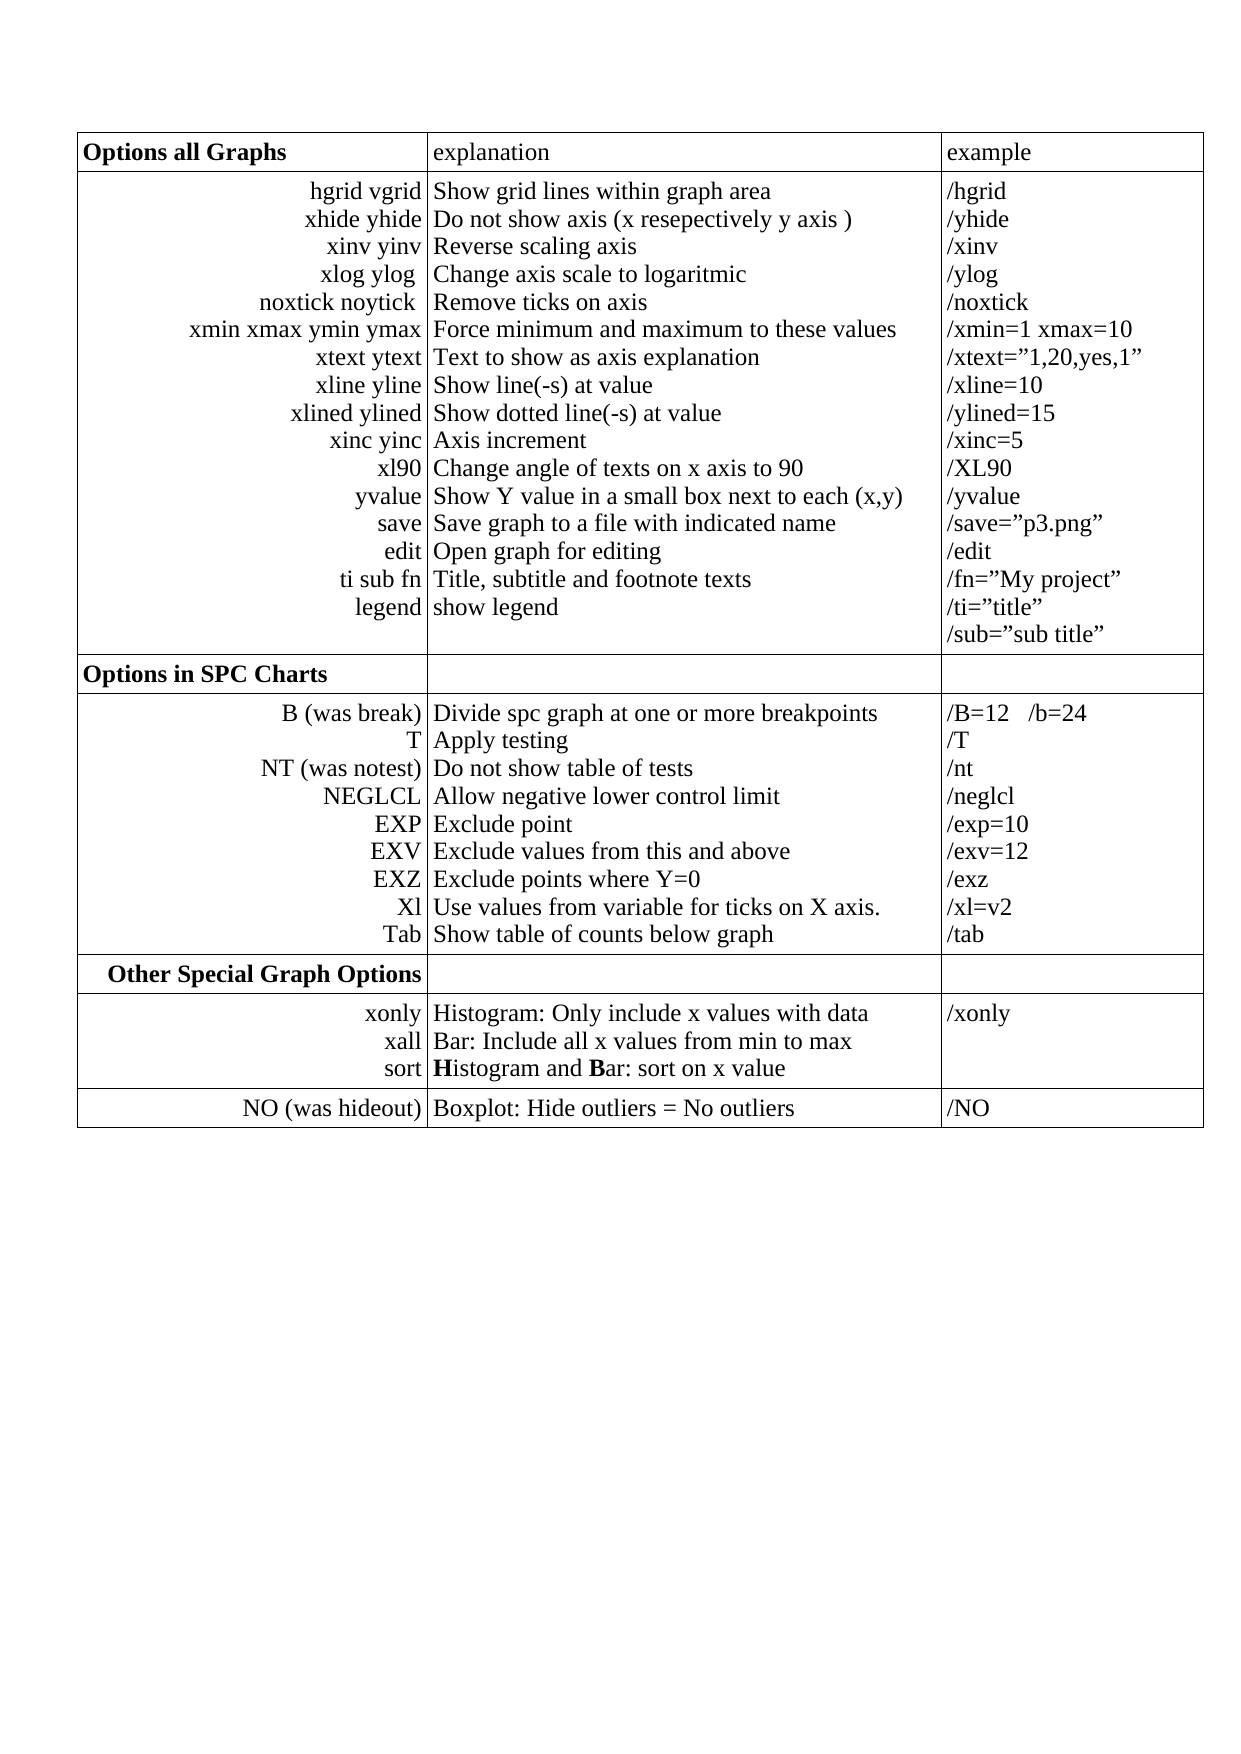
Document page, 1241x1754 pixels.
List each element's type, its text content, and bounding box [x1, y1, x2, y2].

table_cell Options in SPC Charts [78, 655, 427, 693]
table_cell NO (was hideout) [78, 1089, 427, 1127]
table_cell [942, 655, 1203, 693]
table_cell Show grid lines within graph area Do not show axis (x resepectively y axis ) Reverse scaling axis Change axis scale to logaritmic Remove ticks on axis Force minimum and maximum to these values Text to show as axis explanation Show line(-s) at value Show dotted line(-s) at value Axis increment Change angle of texts on x axis to 90 Show Y value in a small box next to each (x,y) Save graph to a file with indicated name Open graph for editing Title, subtitle and footnote texts show legend [428, 172, 941, 654]
table_header example [942, 133, 1203, 171]
table_cell [942, 955, 1203, 993]
table_cell [428, 955, 941, 993]
table_cell Histogram: Only include x values with data Bar: Include all x values from min to max Histogram and Bar: sort on x value [428, 994, 941, 1088]
table_cell Other Special Graph Options [78, 955, 427, 993]
table_cell /xonly [942, 994, 1203, 1088]
table_cell /hgrid /yhide /xinv /ylog /noxtick /xmin=1 xmax=10 /xtext=”1,20,yes,1” /xline=10 /ylined=15 /xinc=5 /XL90 /yvalue /save=”p3.png” /edit /fn=”My project” /ti=”title” /sub=”sub title” [942, 172, 1203, 654]
table_cell Boxplot: Hide outliers = No outliers [428, 1089, 941, 1127]
table_cell B (was break) T NT (was notest) NEGLCL EXP EXV EXZ Xl Tab [78, 694, 427, 954]
table_cell [428, 655, 941, 693]
table_cell xonly xall sort [78, 994, 427, 1088]
table_cell Divide spc graph at one or more breakpoints Apply testing Do not show table of tests Allow negative lower control limit Exclude point Exclude values from this and above Exclude points where Y=0 Use values from variable for ticks on X axis. Show table of counts below graph [428, 694, 941, 954]
table_cell hgrid vgrid xhide yhide xinv yinv xlog ylog noxtick noytick xmin xmax ymin ymax xtext ytext xline yline xlined ylined xinc yinc xl90 yvalue save edit ti sub fn legend [78, 172, 427, 654]
table_cell /NO [942, 1089, 1203, 1127]
table_header Options all Graphs [78, 133, 427, 171]
table_cell /B=12 /b=24 /T /nt /neglcl /exp=10 /exv=12 /exz /xl=v2 /tab [942, 694, 1203, 954]
table_header explanation [428, 133, 941, 171]
